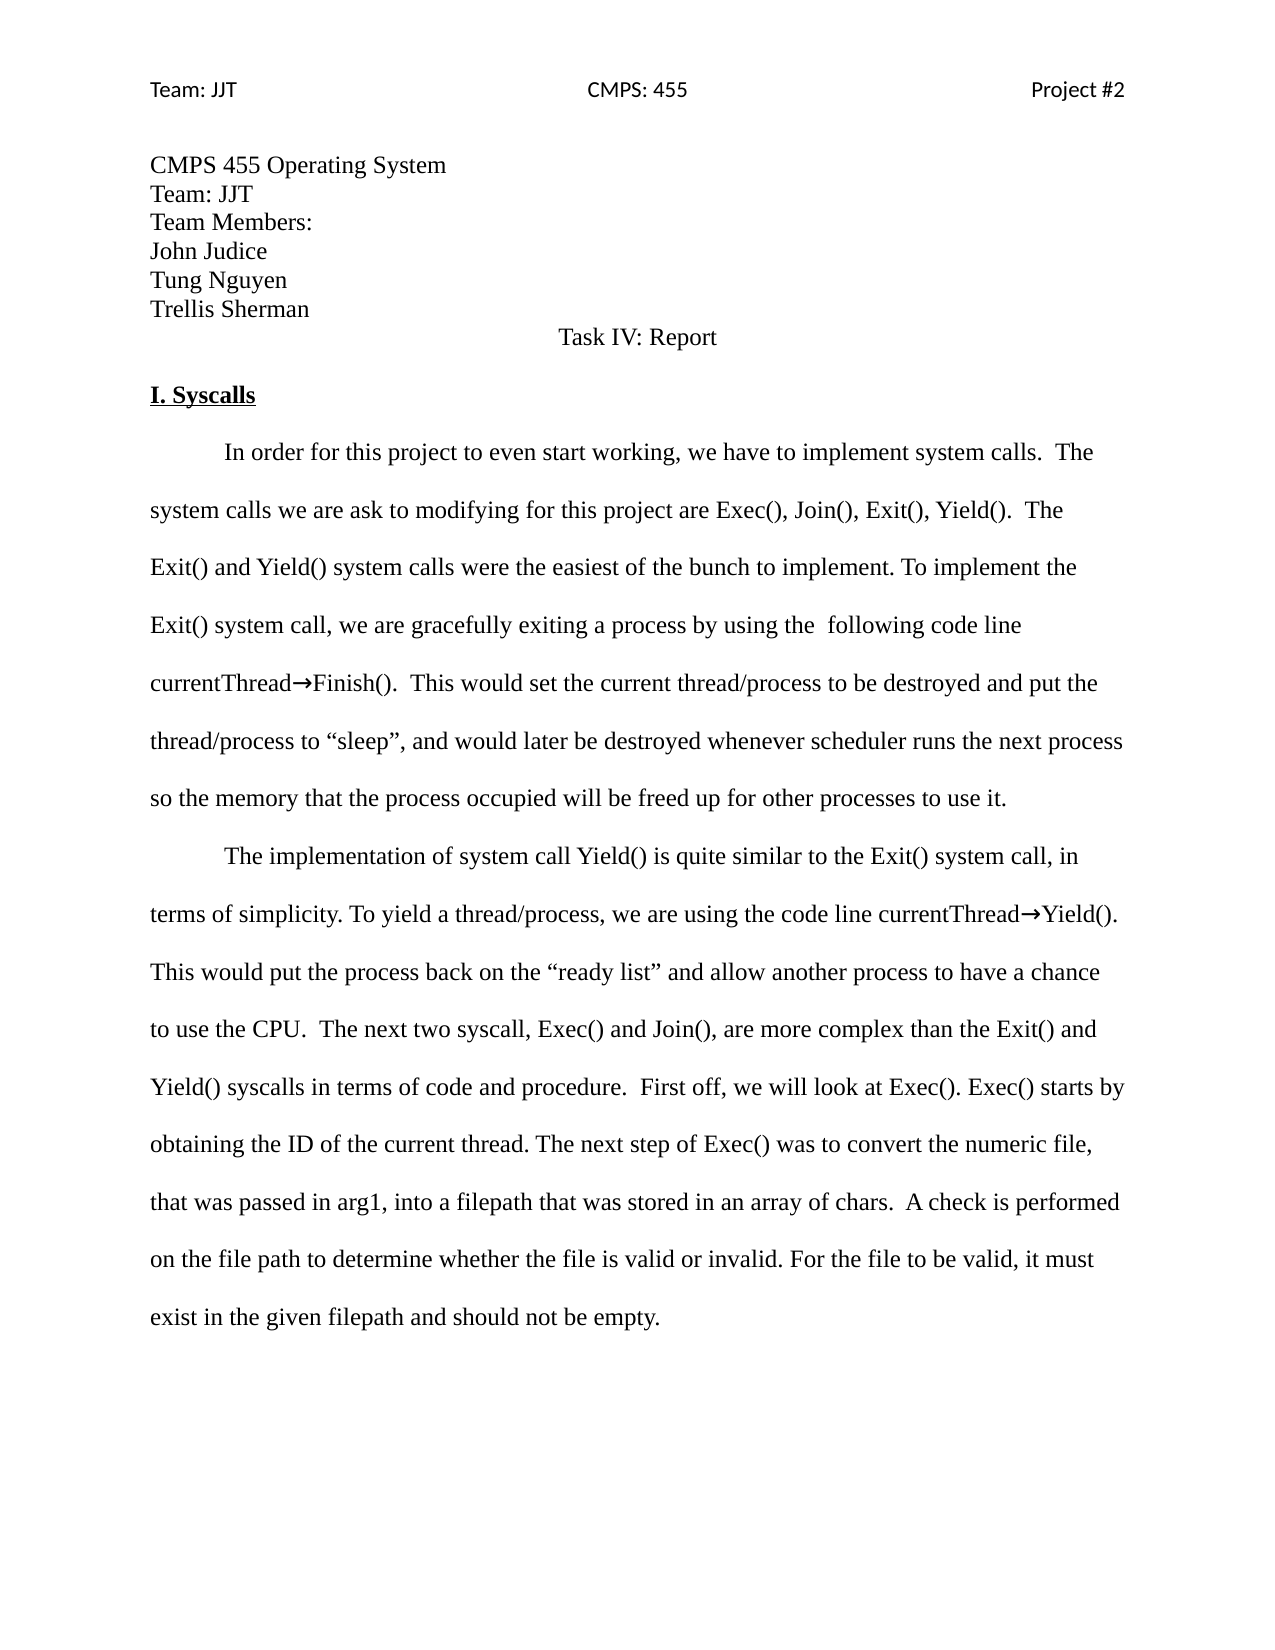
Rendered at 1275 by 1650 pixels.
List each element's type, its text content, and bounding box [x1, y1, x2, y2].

text I. Syscalls [150, 380, 1125, 409]
text John Judice [150, 236, 1125, 265]
text In order for this project to even start working, we have to implement system calls. The system calls we are ask to modifying for this project are Exec(), Join(), Exit(), Yield(). The Exit() and Yield() system calls were the easiest of the bunch to implement. To implement the Exit() system call, we are gracefully exiting a process by using the following code line currentThread→Finish(). This would set the current thread/process to be destroyed and put the thread/process to “sleep”, and would later be destroyed whenever scheduler runs the next process so the memory that the process occupied will be freed up for other processes to use it. [150, 437, 1125, 812]
text Tung Nguyen [150, 265, 1125, 294]
text Team Members: [150, 207, 1125, 236]
text Trellis Sherman [150, 294, 1125, 322]
text The implementation of system call Yield() is quite similar to the Exit() system call, in terms of simplicity. To yield a thread/process, we are using the code line currentThread→Yield(). This would put the process back on the “ready list” and allow another process to have a chance to use the CPU. The next two syscall, Exec() and Join(), are more complex than the Exit() and Yield() syscalls in terms of code and procedure. First off, we will look at Exec(). Exec() starts by obtaining the ID of the current thread. The next step of Exec() was to convert the numeric file, that was passed in arg1, into a filepath that was stored in an array of chars. A check is performed on the file path to determine whether the file is valid or invalid. For the file to be valid, it must exist in the given filepath and should not be empty. [150, 841, 1125, 1331]
text CMPS 455 Operating System [150, 150, 1125, 179]
text Task IV: Report [150, 322, 1125, 351]
text Team: JJT [150, 179, 1125, 207]
